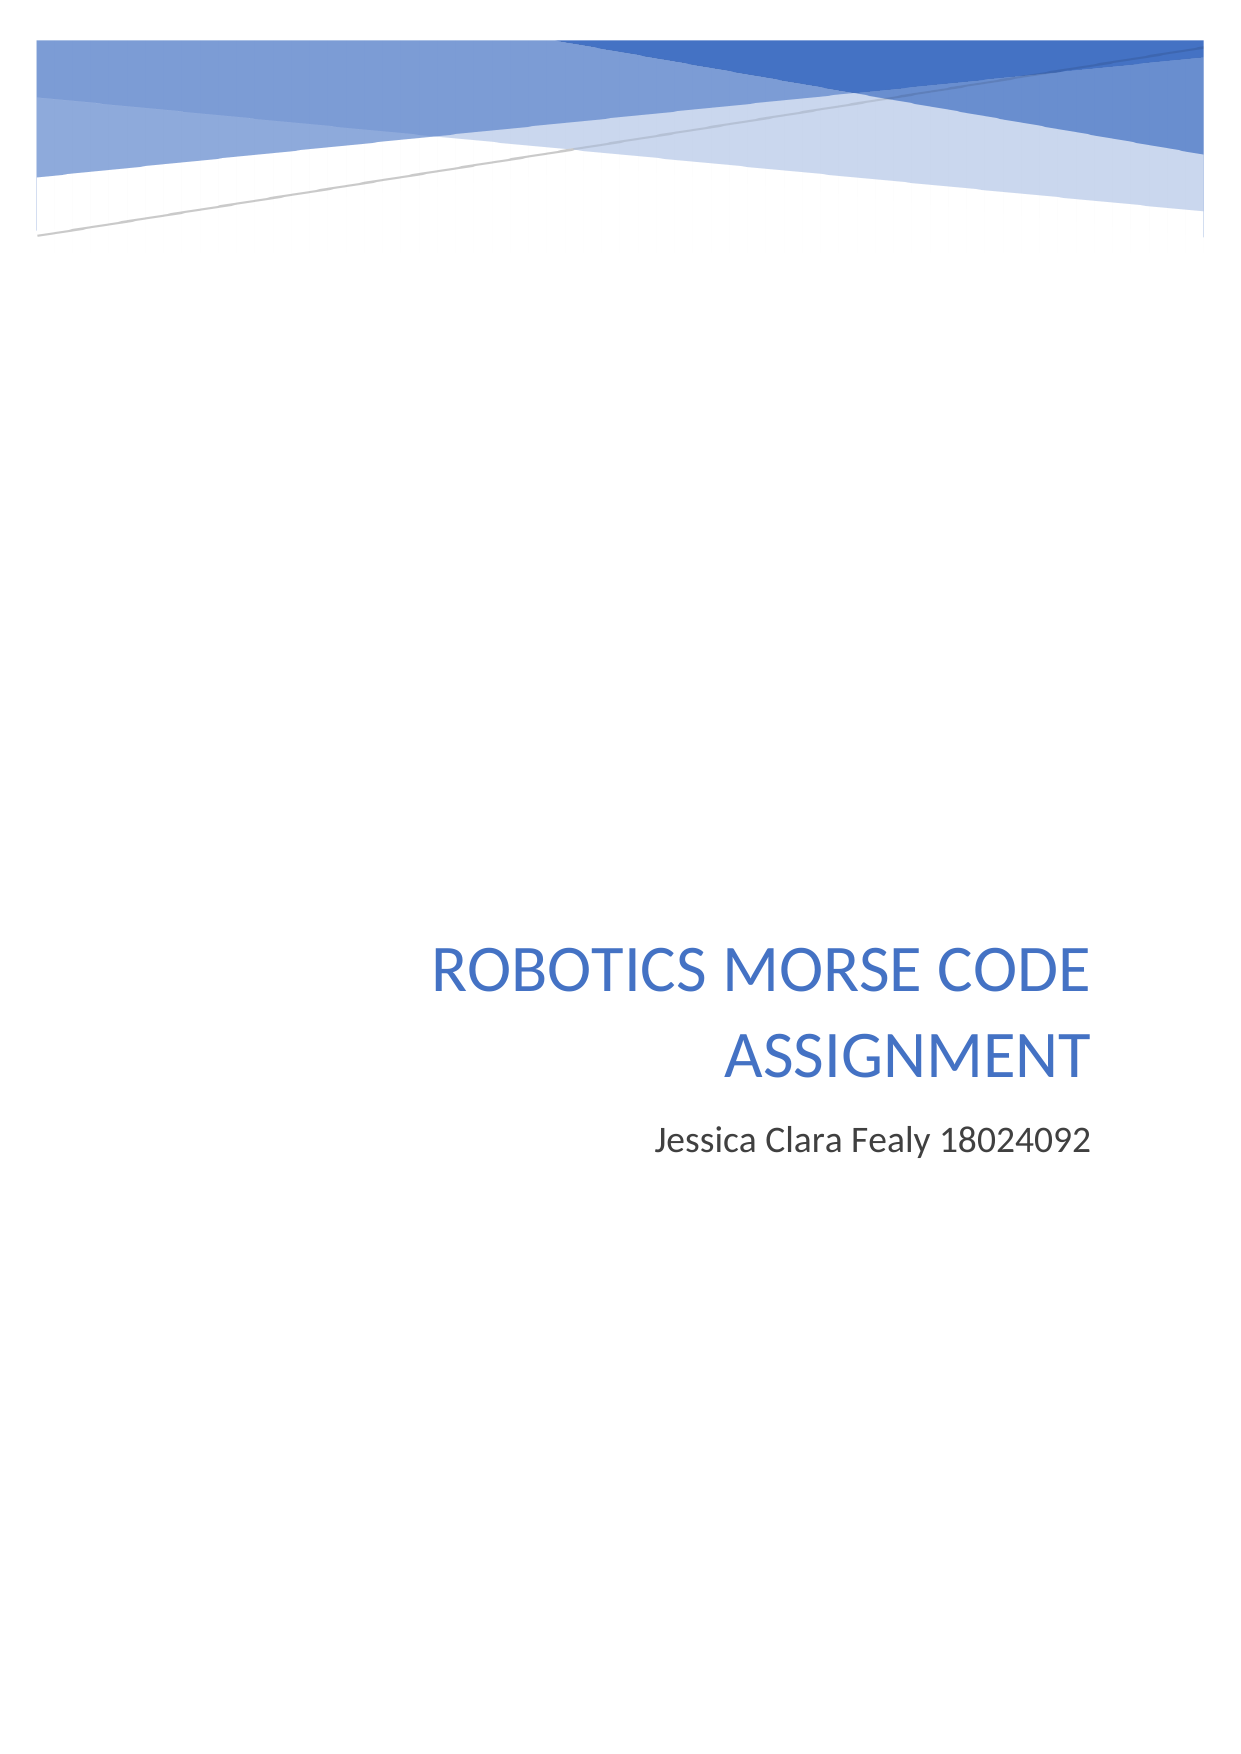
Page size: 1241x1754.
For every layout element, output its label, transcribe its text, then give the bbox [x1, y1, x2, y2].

text Jessica Clara Fealy 18024092 [299, 1116, 1091, 1162]
text rOBOTICS mORSE cODE aSSIGNMENT [299, 927, 1091, 1094]
